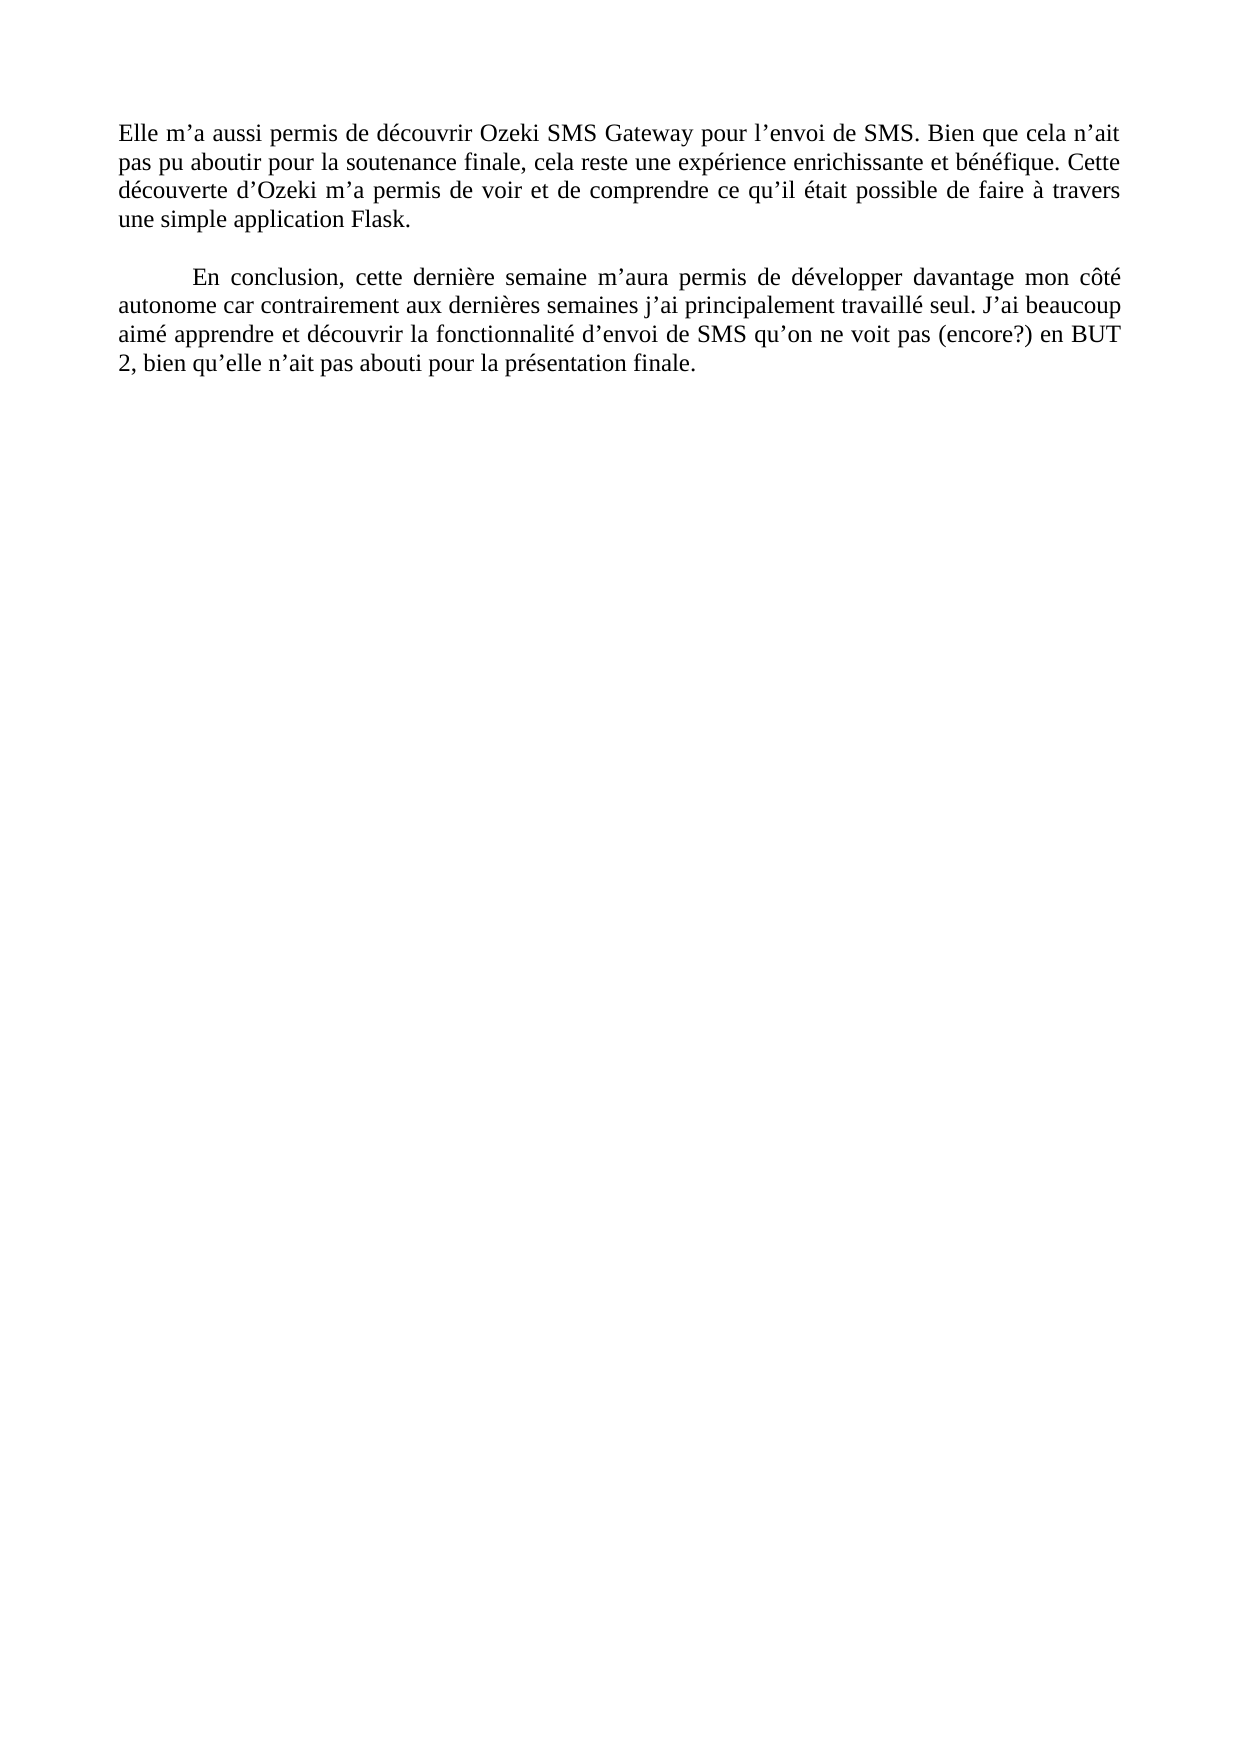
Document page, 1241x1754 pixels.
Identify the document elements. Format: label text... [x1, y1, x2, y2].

text En conclusion, cette dernière semaine m’aura permis de développer davantage mon côté autonome car contrairement aux dernières semaines j’ai principalement travaillé seul. J’ai beaucoup aimé apprendre et découvrir la fonctionnalité d’envoi de SMS qu’on ne voit pas (encore?) en BUT 2, bien qu’elle n’ait pas abouti pour la présentation finale. [118, 262, 1122, 377]
text Elle m’a aussi permis de découvrir Ozeki SMS Gateway pour l’envoi de SMS. Bien que cela n’ait pas pu aboutir pour la soutenance finale, cela reste une expérience enrichissante et bénéfique. Cette découverte d’Ozeki m’a permis de voir et de comprendre ce qu’il était possible de faire à travers une simple application Flask. [118, 118, 1122, 233]
